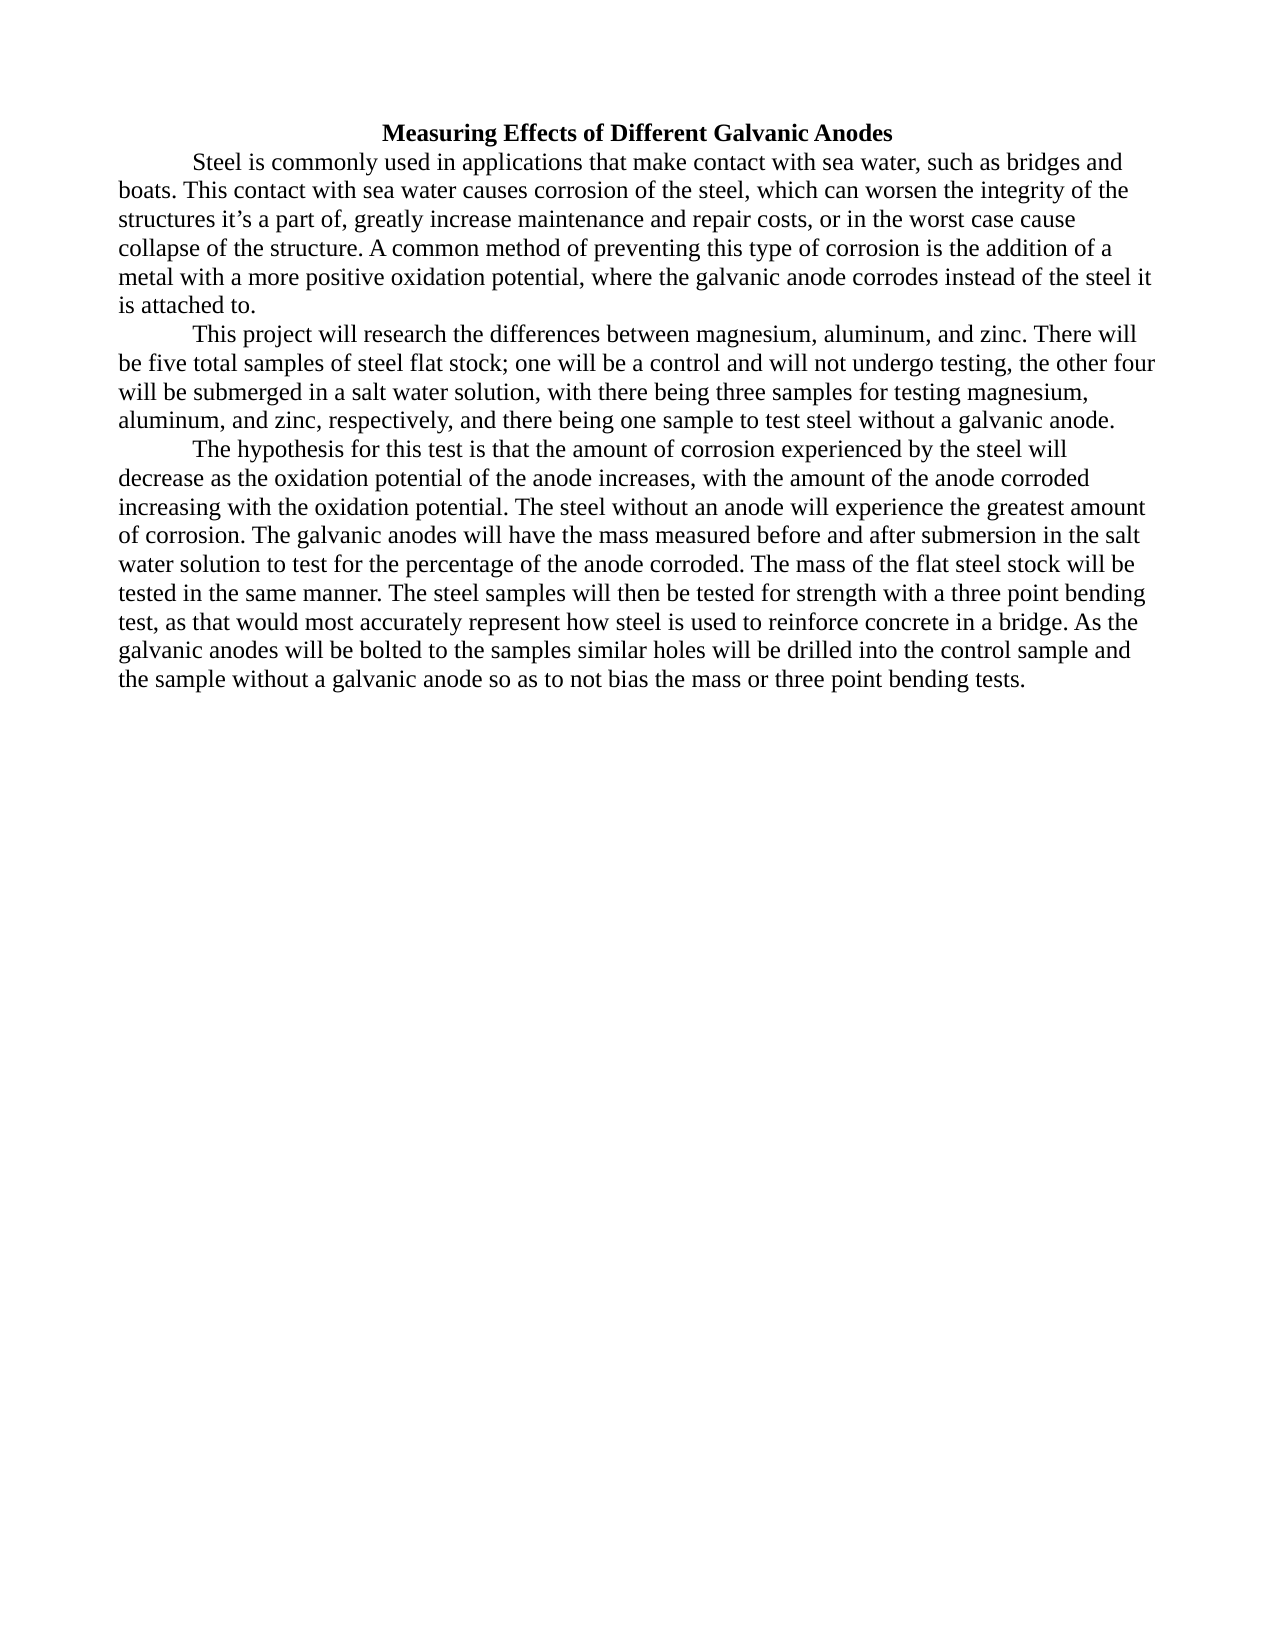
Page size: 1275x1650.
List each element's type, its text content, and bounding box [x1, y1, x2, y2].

text Measuring Effects of Different Galvanic Anodes [118, 118, 1157, 147]
text Steel is commonly used in applications that make contact with sea water, such as bridges and boats. This contact with sea water causes corrosion of the steel, which can worsen the integrity of the structures it’s a part of, greatly increase maintenance and repair costs, or in the worst case cause collapse of the structure. A common method of preventing this type of corrosion is the addition of a metal with a more positive oxidation potential, where the galvanic anode corrodes instead of the steel it is attached to. [118, 147, 1157, 319]
text This project will research the differences between magnesium, aluminum, and zinc. There will be five total samples of steel flat stock; one will be a control and will not undergo testing, the other four will be submerged in a salt water solution, with there being three samples for testing magnesium, aluminum, and zinc, respectively, and there being one sample to test steel without a galvanic anode. [118, 319, 1157, 434]
text The hypothesis for this test is that the amount of corrosion experienced by the steel will decrease as the oxidation potential of the anode increases, with the amount of the anode corroded increasing with the oxidation potential. The steel without an anode will experience the greatest amount of corrosion. The galvanic anodes will have the mass measured before and after submersion in the salt water solution to test for the percentage of the anode corroded. The mass of the flat steel stock will be tested in the same manner. The steel samples will then be tested for strength with a three point bending test, as that would most accurately represent how steel is used to reinforce concrete in a bridge. As the galvanic anodes will be bolted to the samples similar holes will be drilled into the control sample and the sample without a galvanic anode so as to not bias the mass or three point bending tests. [118, 434, 1157, 693]
